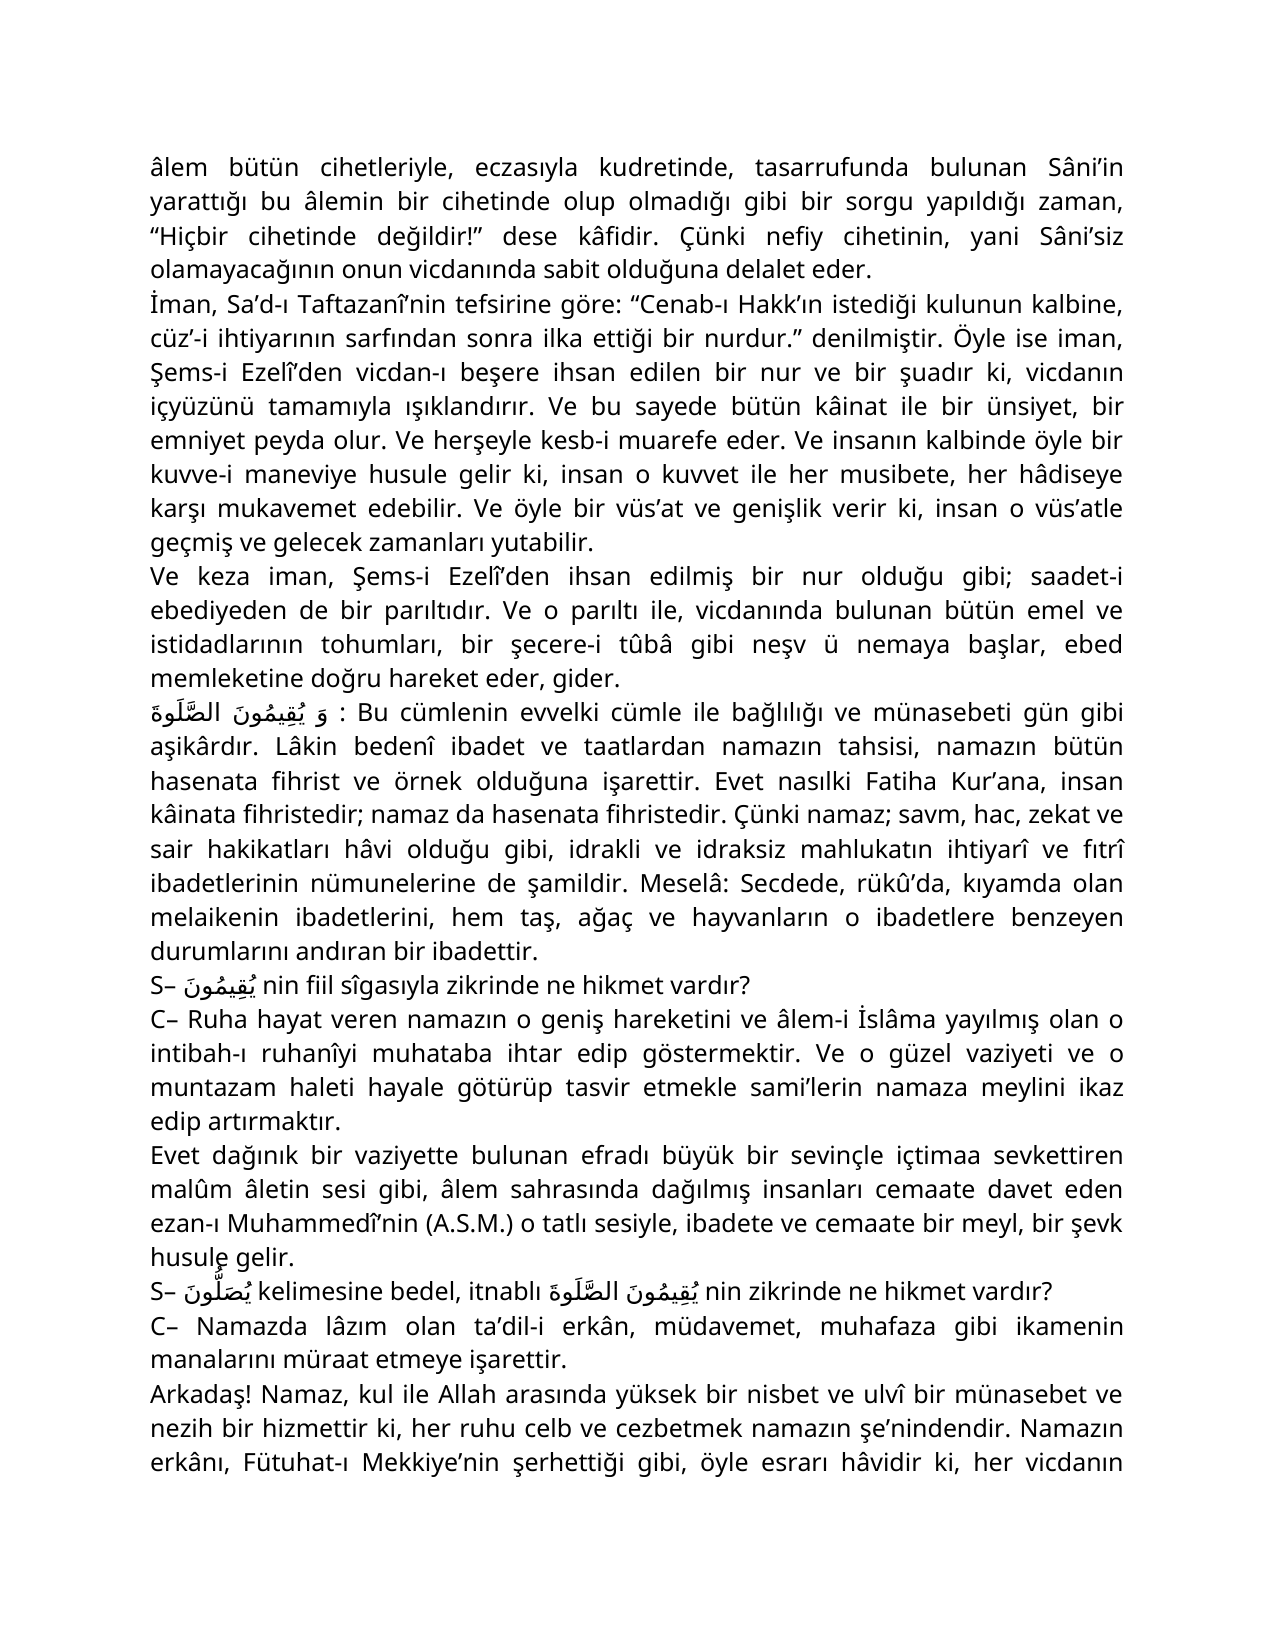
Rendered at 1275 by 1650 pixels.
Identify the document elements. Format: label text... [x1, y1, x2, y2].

text C– Ruha hayat veren namazın o geniş hareketini ve âlem-i İslâma yayılmış olan o intibah-ı ruhanîyi muhataba ihtar edip göstermektir. Ve o güzel vaziyeti ve o muntazam haleti hayale götürüp tasvir etmekle sami’lerin namaza meylini ikaz edip artırmaktır. [150, 1002, 1125, 1138]
text Arkadaş! Namaz, kul ile Allah arasında yüksek bir nisbet ve ulvî bir münasebet ve nezih bir hizmettir ki, her ruhu celb ve cezbetmek namazın şe’nindendir. Namazın erkânı, Fütuhat-ı Mekkiye’nin şerhettiği gibi, öyle esrarı hâvidir ki, her vicdanın [150, 1376, 1125, 1478]
text Ve keza iman, Şems-i Ezelî’den ihsan edilmiş bir nur olduğu gibi; saadet-i ebediyeden de bir parıltıdır. Ve o parıltı ile, vicdanında bulunan bütün emel ve istidadlarının tohumları, bir şecere-i tûbâ gibi neşv ü nemaya başlar, ebed memleketine doğru hareket eder, gider. [150, 559, 1125, 695]
text Evet dağınık bir vaziyette bulunan efradı büyük bir sevinçle içtimaa sevkettiren malûm âletin sesi gibi, âlem sahrasında dağılmış insanları cemaate davet eden ezan-ı Muhammedî’nin (A.S.M.) o tatlı sesiyle, ibadete ve cemaate bir meyl, bir şevk husule gelir. [150, 1138, 1125, 1274]
text âlem bütün cihetleriyle, eczasıyla kudretinde, tasarrufunda bulunan Sâni’in yarattığı bu âlemin bir cihetinde olup olmadığı gibi bir sorgu yapıldığı zaman, “Hiçbir cihetinde değildir!” dese kâfidir. Çünki nefiy cihetinin, yani Sâni’siz olamayacağının onun vicdanında sabit olduğuna delalet eder. [150, 150, 1125, 286]
text C– Namazda lâzım olan ta’dil-i erkân, müdavemet, muhafaza gibi ikamenin manalarını müraat etmeye işarettir. [150, 1308, 1125, 1376]
text S– يُقِيمُونَ nin fiil sîgasıyla zikrinde ne hikmet vardır? [150, 967, 1125, 1002]
text S– يُصَلُّونَ kelimesine bedel, itnablı يُقِيمُونَ الصَّلَوةَ nin zikrinde ne hikmet vardır? [150, 1274, 1125, 1308]
text وَ يُقِيمُونَ الصَّلَوةَ : Bu cümlenin evvelki cümle ile bağlılığı ve münasebeti gün gibi aşikârdır. Lâkin bedenî ibadet ve taatlardan namazın tahsisi, namazın bütün hasenata fihrist ve örnek olduğuna işarettir. Evet nasılki Fatiha Kur’ana, insan kâinata fihristedir; namaz da hasenata fihristedir. Çünki namaz; savm, hac, zekat ve sair hakikatları hâvi olduğu gibi, idrakli ve idraksiz mahlukatın ihtiyarî ve fıtrî ibadetlerinin nümunelerine de şamildir. Meselâ: Secdede, rükû’da, kıyamda olan melaikenin ibadetlerini, hem taş, ağaç ve hayvanların o ibadetlere benzeyen durumlarını andıran bir ibadettir. [150, 695, 1125, 967]
text İman, Sa’d-ı Taftazanî’nin tefsirine göre: “Cenab-ı Hakk’ın istediği kulunun kalbine, cüz’-i ihtiyarının sarfından sonra ilka ettiği bir nurdur.” denilmiştir. Öyle ise iman, Şems-i Ezelî’den vicdan-ı beşere ihsan edilen bir nur ve bir şuadır ki, vicdanın içyüzünü tamamıyla ışıklandırır. Ve bu sayede bütün kâinat ile bir ünsiyet, bir emniyet peyda olur. Ve herşeyle kesb-i muarefe eder. Ve insanın kalbinde öyle bir kuvve-i maneviye husule gelir ki, insan o kuvvet ile her musibete, her hâdiseye karşı mukavemet edebilir. Ve öyle bir vüs’at ve genişlik verir ki, insan o vüs’atle geçmiş ve gelecek zamanları yutabilir. [150, 286, 1125, 559]
